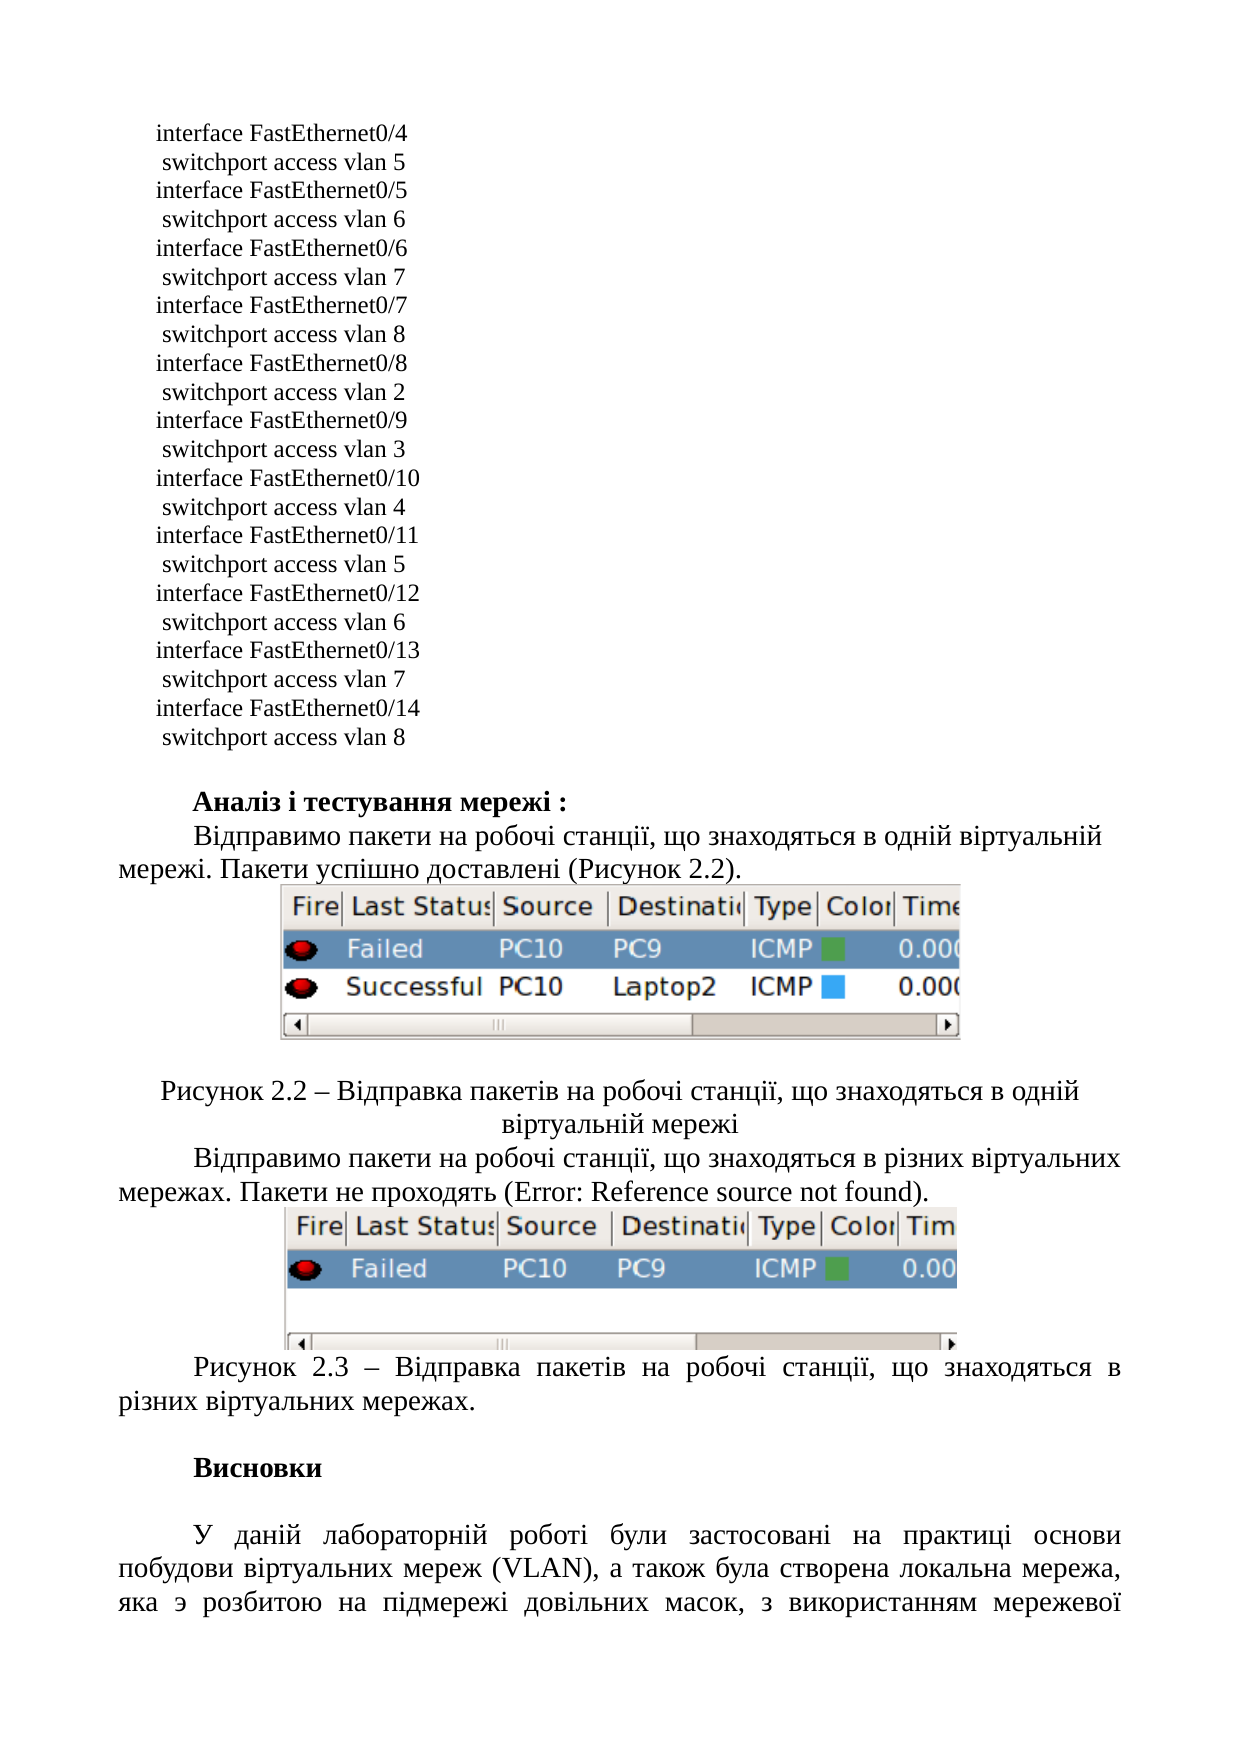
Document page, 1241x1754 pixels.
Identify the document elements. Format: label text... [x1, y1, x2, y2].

text У даній лабораторній роботі були застосованi на практиці основи побудови віртуальних мереж (VLAN), а також була створена локальна мережа, яка э розбитою на підмережі довільних масок, з використанням мережевої [118, 1517, 1122, 1618]
text switchport access vlan 2 [156, 377, 1122, 406]
text switchport access vlan 5 [156, 549, 1122, 578]
text Аналіз і тестування мережі : [118, 784, 1122, 818]
picture [283, 1207, 957, 1350]
text switchport access vlan 7 [156, 262, 1122, 291]
text switchport access vlan 8 [156, 319, 1122, 348]
text interface FastEthernet0/14 [156, 693, 1122, 722]
text interface FastEthernet0/5 [156, 176, 1122, 204]
text switchport access vlan 6 [156, 204, 1122, 233]
text interface FastEthernet0/7 [156, 291, 1122, 319]
text Рисунок 2.2 – Відправка пакетів на робочі станції, що знаходяться в одній віртуальній мережі [118, 1073, 1122, 1140]
picture [279, 884, 961, 1040]
text switchport access vlan 6 [156, 607, 1122, 636]
text Рисунок 2.3 – Відправка пакетів на робочі станції, що знаходяться в різних віртуальних мережах. [118, 1241, 1122, 1416]
text switchport access vlan 8 [156, 722, 1122, 751]
text switchport access vlan 7 [156, 664, 1122, 693]
text interface FastEthernet0/12 [156, 578, 1122, 607]
text switchport access vlan 4 [156, 492, 1122, 521]
text switchport access vlan 3 [156, 434, 1122, 463]
text interface FastEthernet0/13 [156, 636, 1122, 664]
text interface FastEthernet0/8 [156, 348, 1122, 377]
text interface FastEthernet0/9 [156, 406, 1122, 434]
text interface FastEthernet0/4 [156, 118, 1122, 147]
text Відправимо пакети на робочі станції, що знаходяться в одній віртуальній мережі. Пакети успішно доставлені (Рисунок 2.2). [118, 818, 1122, 885]
text Висновки [118, 1450, 1122, 1483]
text interface FastEthernet0/10 [156, 463, 1122, 492]
text switchport access vlan 5 [156, 147, 1122, 176]
text interface FastEthernet0/11 [156, 521, 1122, 549]
text interface FastEthernet0/6 [156, 233, 1122, 262]
text Відправимо пакети на робочі станції, що знаходяться в різних віртуальних мережах. Пакети не проходять (Error: Reference source not found). [118, 1140, 1122, 1207]
